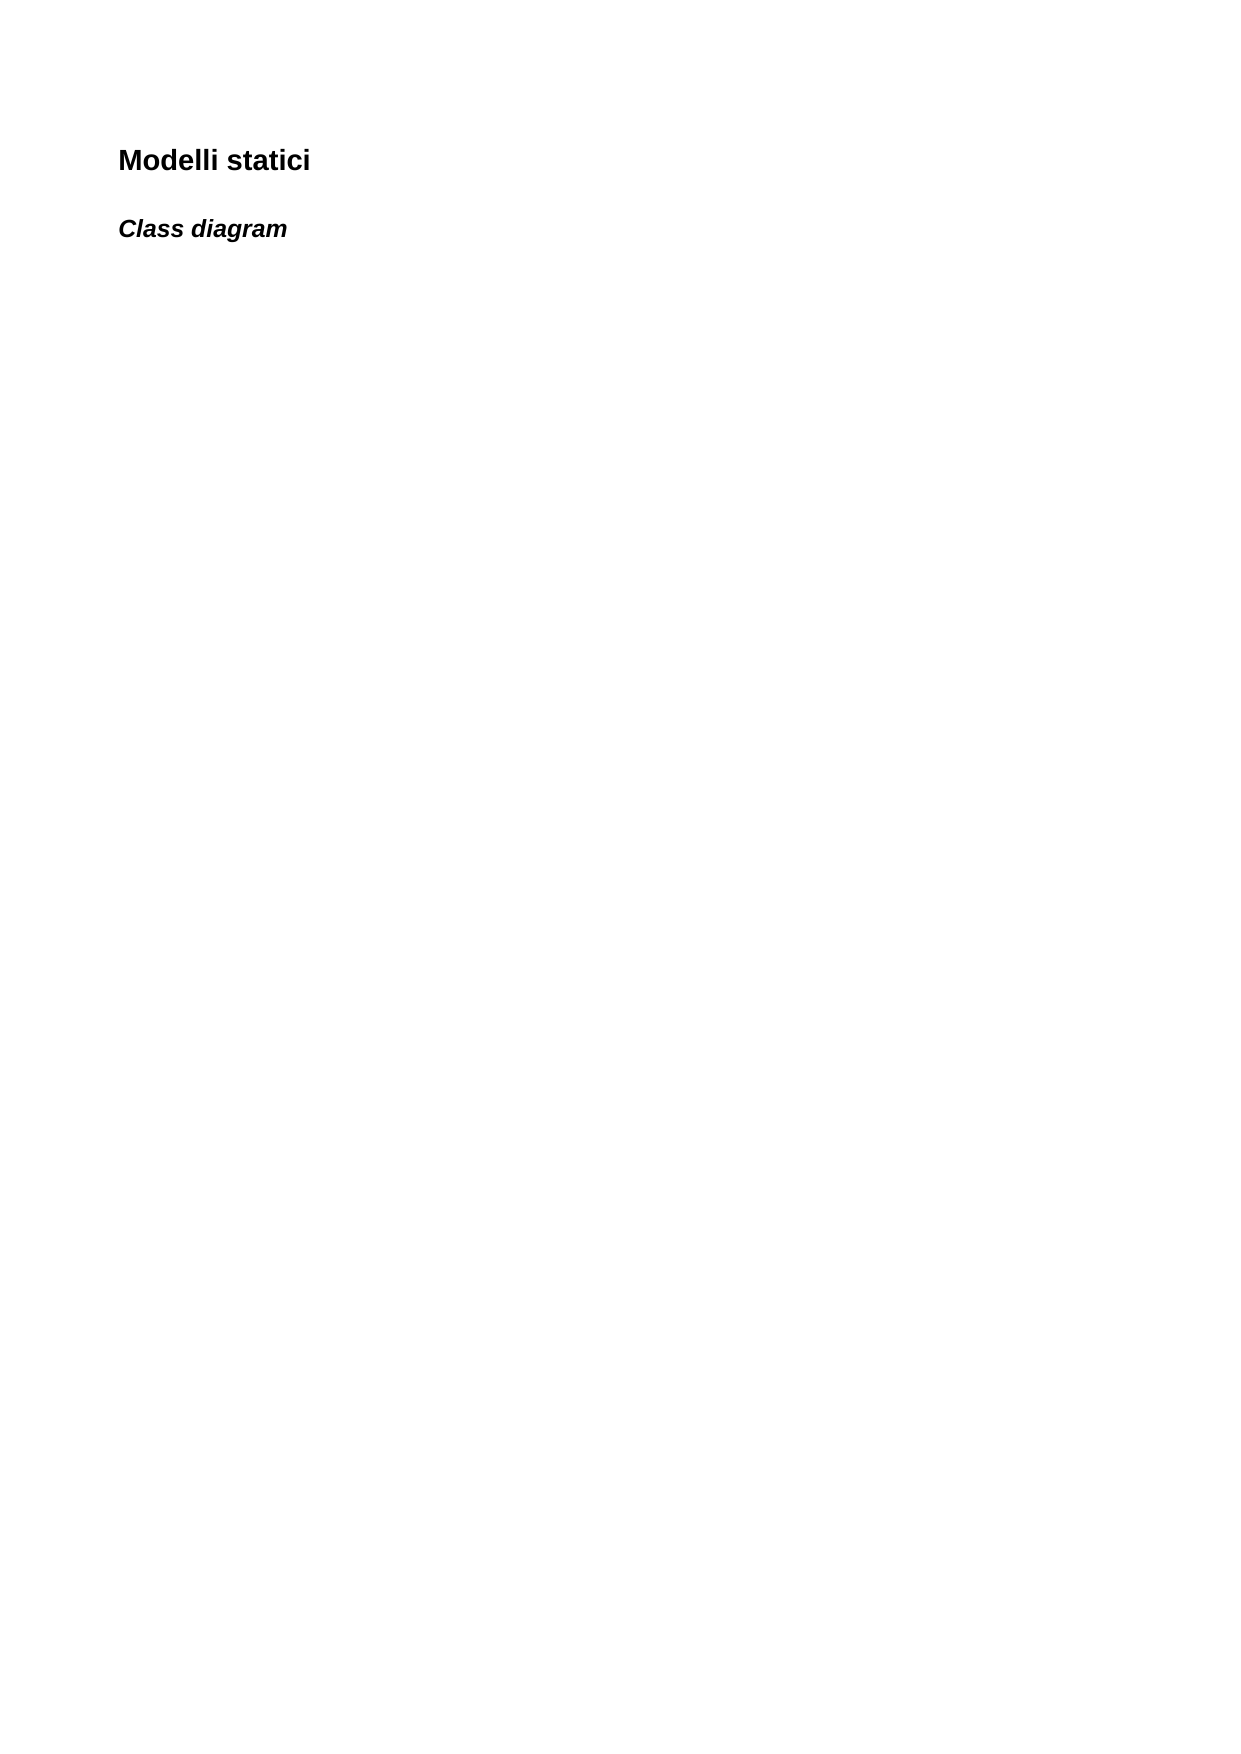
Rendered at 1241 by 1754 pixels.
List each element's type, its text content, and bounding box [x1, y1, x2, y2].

subtitle Modelli statici [118, 143, 1122, 177]
subtitle Class diagram [118, 214, 1122, 243]
